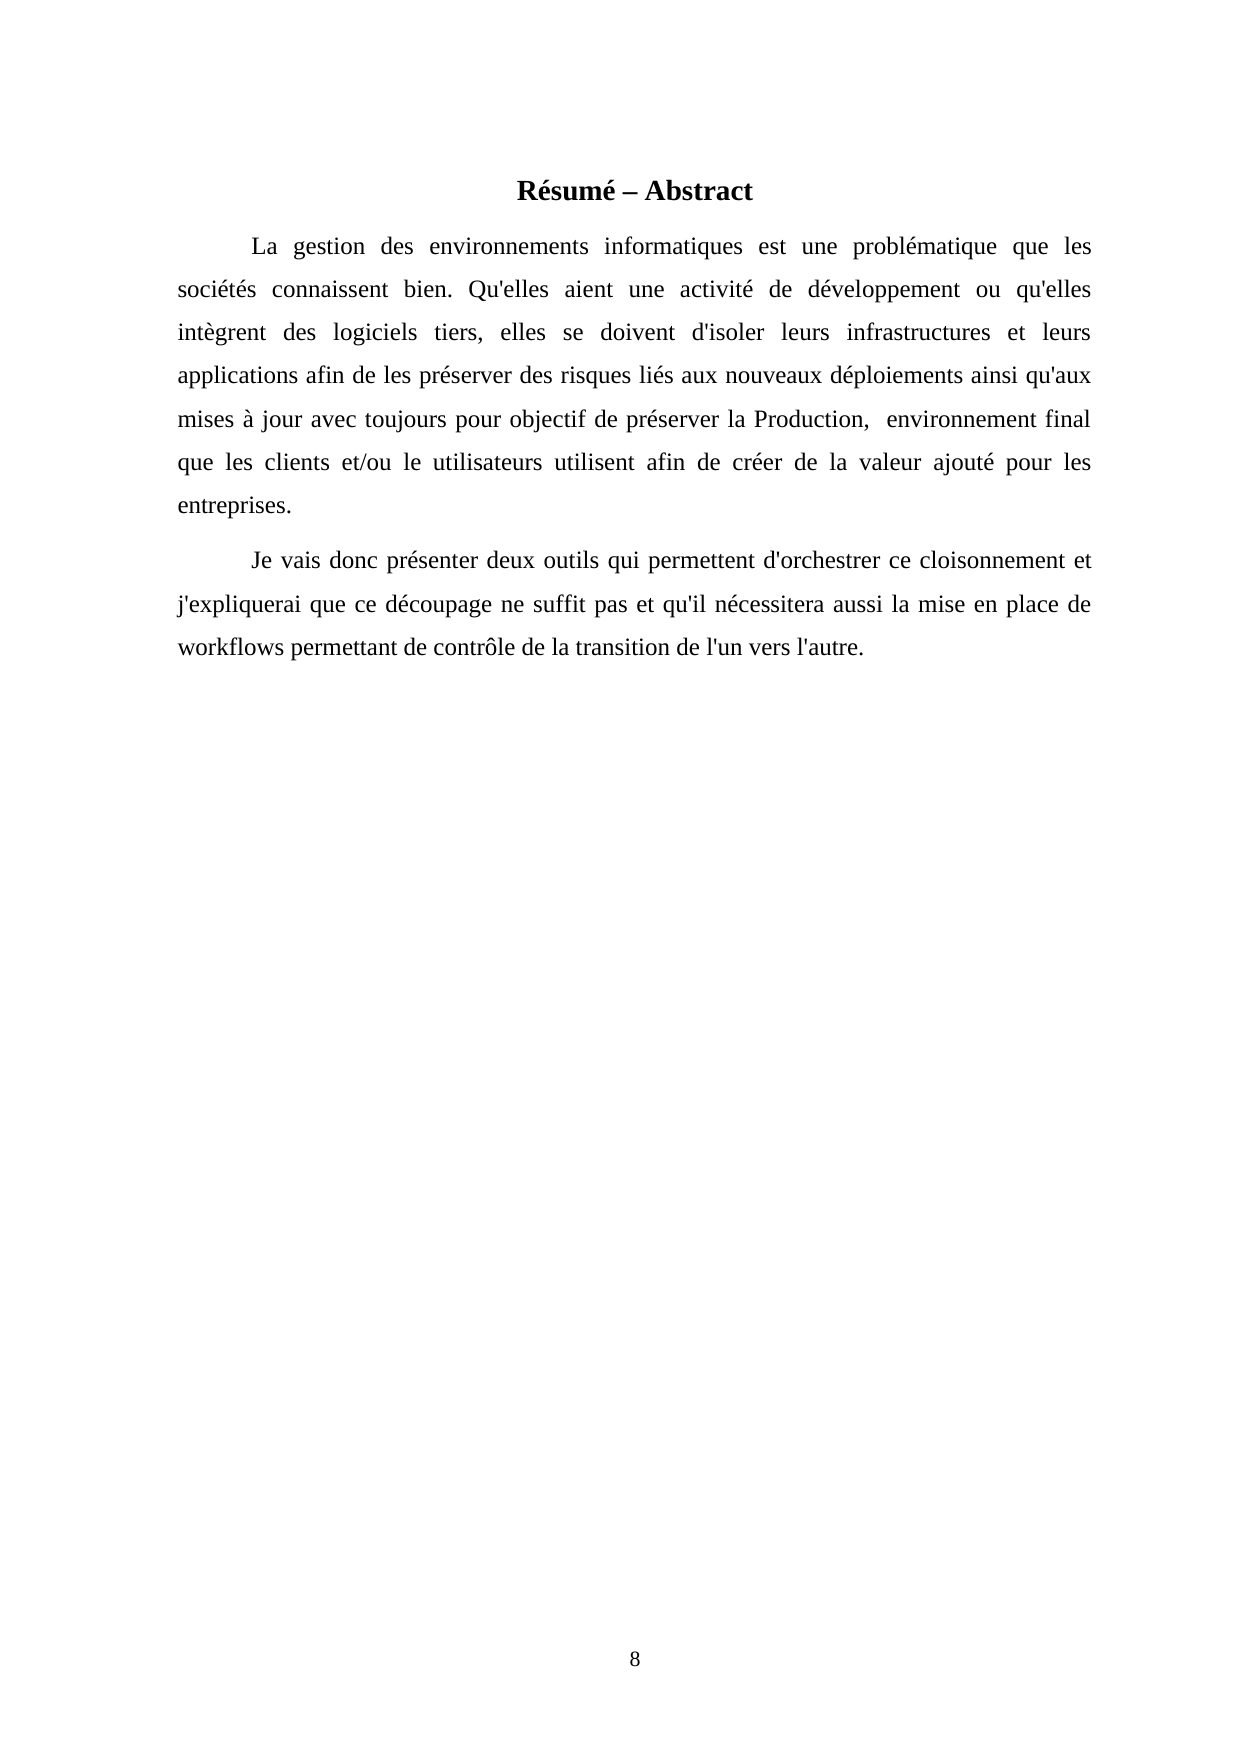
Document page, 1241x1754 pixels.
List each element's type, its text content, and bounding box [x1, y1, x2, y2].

text Je vais donc présenter deux outils qui permettent d'orchestrer ce cloisonnement et j'expliquerai que ce découpage ne suffit pas et qu'il nécessitera aussi la mise en place de workflows permettant de contrôle de la transition de l'un vers l'autre. [177, 546, 1092, 661]
text La gestion des environnements informatiques est une problématique que les sociétés connaissent bien. Qu'elles aient une activité de développement ou qu'elles intègrent des logiciels tiers, elles se doivent d'isoler leurs infrastructures et leurs applications afin de les préserver des risques liés aux nouveaux déploiements ainsi qu'aux mises à jour avec toujours pour objectif de préserver la Production, environnement final que les clients et/ou le utilisateurs utilisent afin de créer de la valeur ajouté pour les entreprises. [177, 231, 1092, 519]
text Résumé – Abstract [177, 173, 1092, 206]
